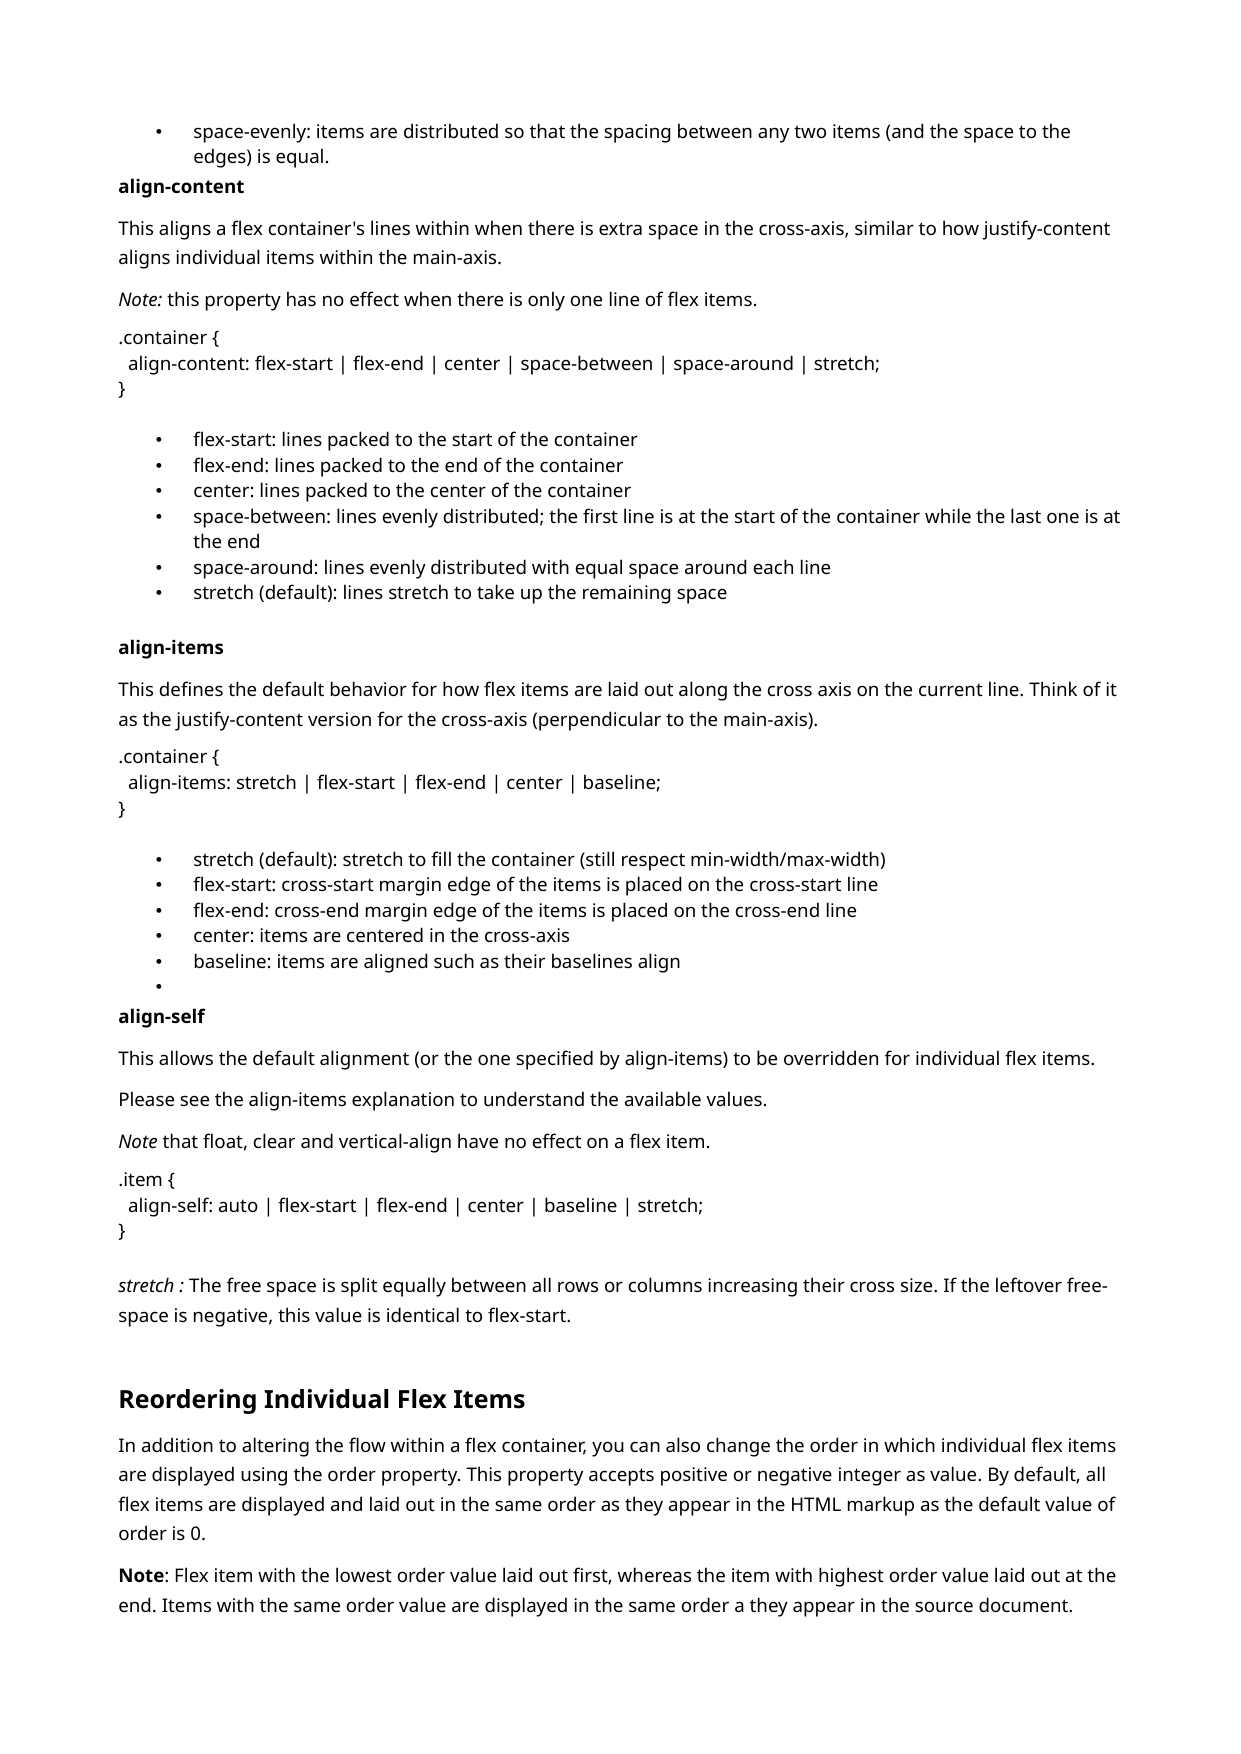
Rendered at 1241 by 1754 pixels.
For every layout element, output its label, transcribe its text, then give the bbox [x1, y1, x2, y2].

text Note: Flex item with the lowest order value laid out first, whereas the item with highest order value laid out at the end. Items with the same order value are displayed in the same order a they appear in the source document. [118, 1558, 1122, 1617]
text Please see the align-items explanation to understand the available values. [118, 1083, 1122, 1112]
list flex-start: lines packed to the start of the container [156, 426, 1122, 452]
list flex-start: cross-start margin edge of the items is placed on the cross-start line [156, 871, 1122, 897]
list stretch (default): stretch to fill the container (still respect min-width/max-width) [156, 846, 1122, 871]
text align-self [118, 999, 1122, 1028]
text } [118, 795, 1122, 820]
text } [118, 375, 1122, 401]
text align-items: stretch | flex-start | flex-end | center | baseline; [118, 769, 1122, 795]
text Note: this property has no effect when there is only one line of flex items. [118, 282, 1122, 312]
list space-evenly: items are distributed so that the spacing between any two items (and the space to the edges) is equal. [156, 118, 1122, 169]
list flex-end: lines packed to the end of the container [156, 452, 1122, 477]
list space-between: lines evenly distributed; the first line is at the start of the container while the last one is at the end [156, 503, 1122, 554]
text Reordering Individual Flex Items [118, 1382, 1122, 1416]
text .container { [118, 744, 1122, 769]
text align-items [118, 631, 1122, 660]
text Note that float, clear and vertical-align have no effect on a flex item. [118, 1124, 1122, 1154]
list flex-end: cross-end margin edge of the items is placed on the cross-end line [156, 897, 1122, 922]
text align-content [118, 169, 1122, 199]
text In addition to altering the flow within a flex container, you can also change the order in which individual flex items are displayed using the order property. This property accepts positive or negative integer as value. By default, all flex items are displayed and laid out in the same order as they appear in the HTML markup as the default value of order is 0. [118, 1428, 1122, 1546]
list center: lines packed to the center of the container [156, 477, 1122, 503]
text align-self: auto | flex-start | flex-end | center | baseline | stretch; [118, 1192, 1122, 1217]
text This defines the default behavior for how flex items are laid out along the cross axis on the current line. Think of it as the justify-content version for the cross-axis (perpendicular to the main-axis). [118, 672, 1122, 731]
text This aligns a flex container's lines within when there is extra space in the cross-axis, similar to how justify-content aligns individual items within the main-axis. [118, 211, 1122, 270]
text .item { [118, 1166, 1122, 1192]
list space-around: lines evenly distributed with equal space around each line [156, 554, 1122, 579]
text stretch : The free space is split equally between all rows or columns increasing their cross size. If the leftover free-space is negative, this value is identical to flex-start. [118, 1268, 1122, 1327]
text } [118, 1217, 1122, 1243]
list center: items are centered in the cross-axis [156, 922, 1122, 948]
text This allows the default alignment (or the one specified by align-items) to be overridden for individual flex items. [118, 1041, 1122, 1070]
text align-content: flex-start | flex-end | center | space-between | space-around | stretch; [118, 350, 1122, 375]
text .container { [118, 324, 1122, 350]
list baseline: items are aligned such as their baselines align [156, 948, 1122, 973]
list stretch (default): lines stretch to take up the remaining space [156, 579, 1122, 605]
